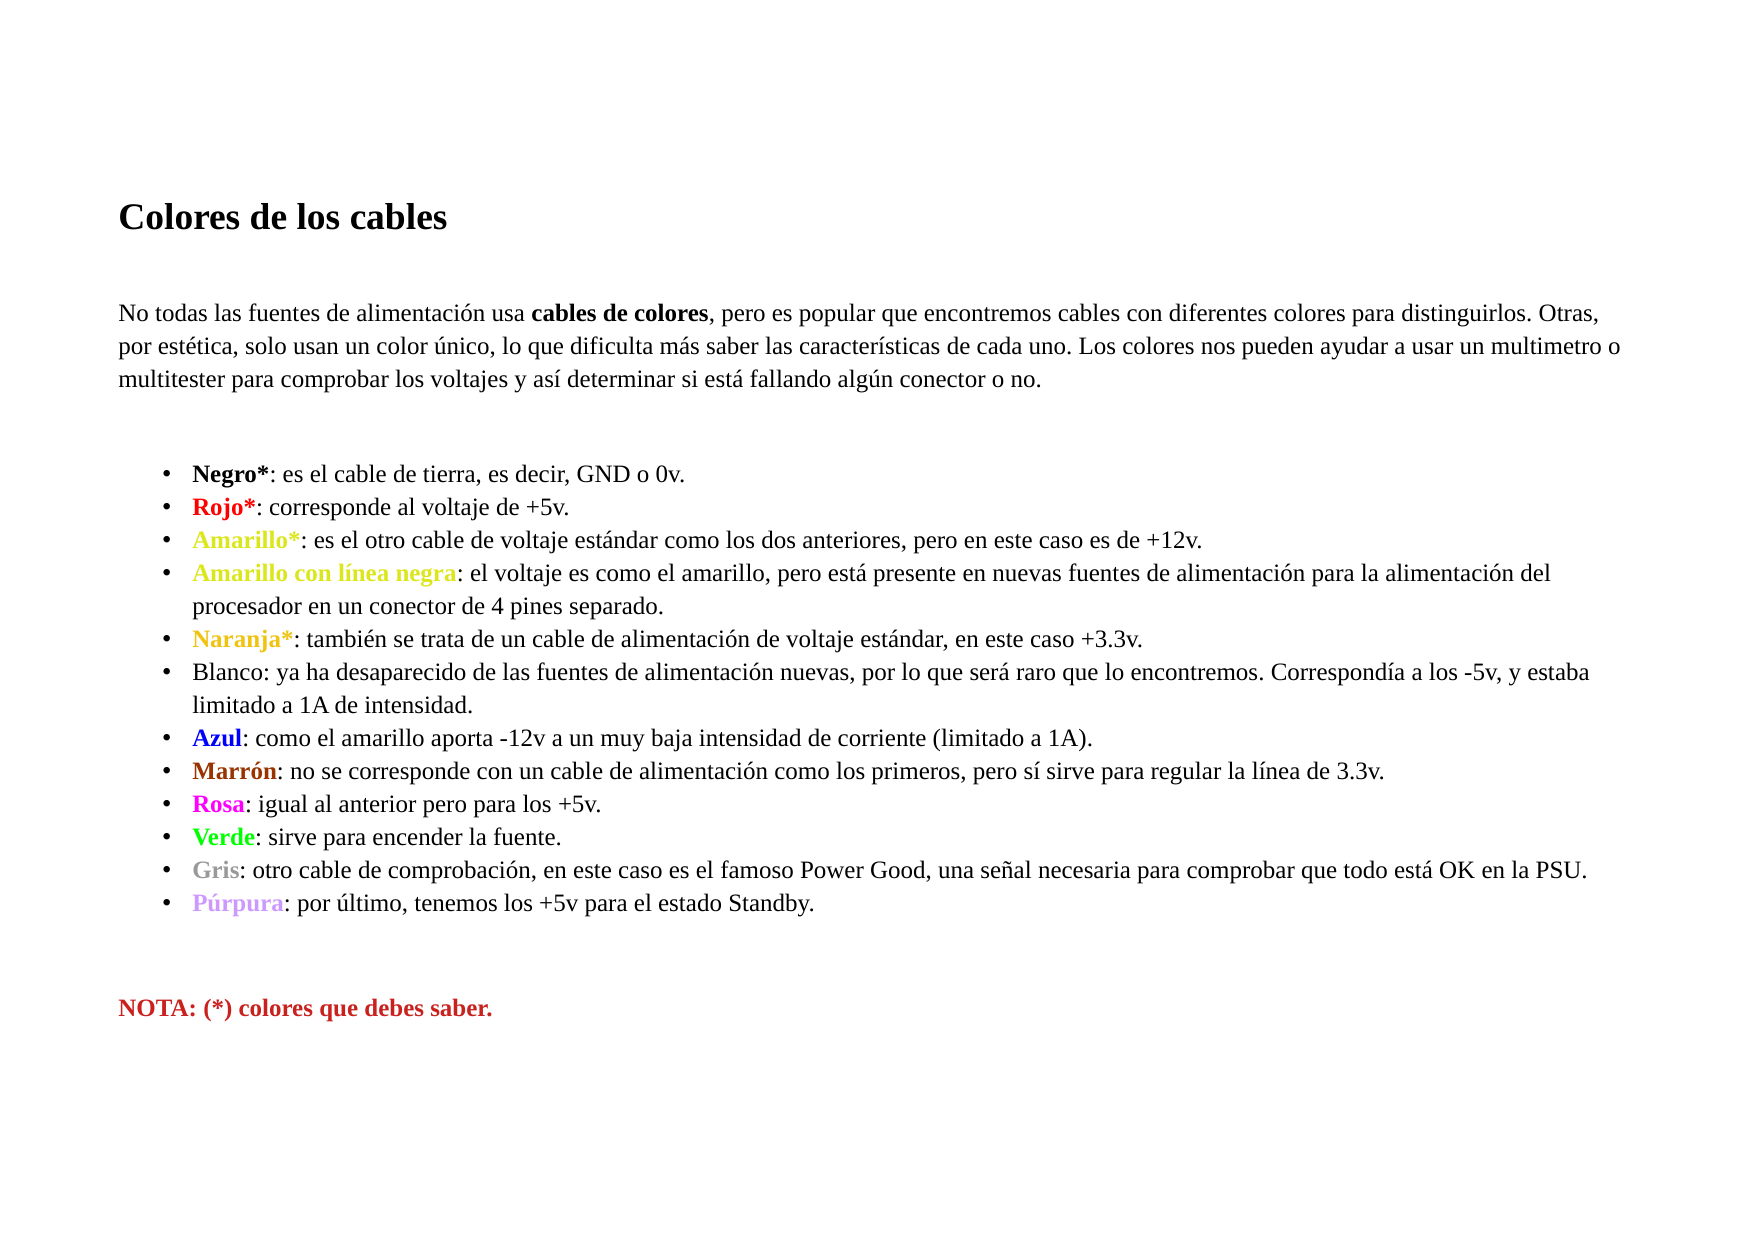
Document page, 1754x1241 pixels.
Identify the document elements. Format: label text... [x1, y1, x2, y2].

text NOTA: (*) colores que debes saber. [118, 993, 1636, 1022]
list Amarillo con línea negra: el voltaje es como el amarillo, pero está presente en nuevas fuentes de alimentación para la alimentación del procesador en un conector de 4 pines separado. [162, 558, 1636, 620]
list Amarillo*: es el otro cable de voltaje estándar como los dos anteriores, pero en este caso es de +12v. [162, 525, 1636, 554]
subtitle Colores de los cables [118, 194, 1636, 238]
list Negro*: es el cable de tierra, es decir, GND o 0v. [162, 459, 1636, 488]
list Púrpura: por último, tenemos los +5v para el estado Standby. [162, 888, 1636, 917]
list Verde: sirve para encender la fuente. [162, 822, 1636, 851]
text No todas las fuentes de alimentación usa cables de colores, pero es popular que encontremos cables con diferentes colores para distinguirlos. Otras, por estética, solo usan un color único, lo que dificulta más saber las características de cada uno. Los colores nos pueden ayudar a usar un multimetro o multitester para comprobar los voltajes y así determinar si está fallando algún conector o no. [118, 298, 1636, 393]
list Azul: como el amarillo aporta -12v a un muy baja intensidad de corriente (limitado a 1A). [162, 723, 1636, 752]
list Gris: otro cable de comprobación, en este caso es el famoso Power Good, una señal necesaria para comprobar que todo está OK en la PSU. [162, 855, 1636, 884]
list Rojo*: corresponde al voltaje de +5v. [162, 492, 1636, 521]
list Naranja*: también se trata de un cable de alimentación de voltaje estándar, en este caso +3.3v. [162, 624, 1636, 653]
list Marrón: no se corresponde con un cable de alimentación como los primeros, pero sí sirve para regular la línea de 3.3v. [162, 756, 1636, 785]
list Rosa: igual al anterior pero para los +5v. [162, 789, 1636, 818]
list Blanco: ya ha desaparecido de las fuentes de alimentación nuevas, por lo que será raro que lo encontremos. Correspondía a los -5v, y estaba limitado a 1A de intensidad. [162, 657, 1636, 719]
